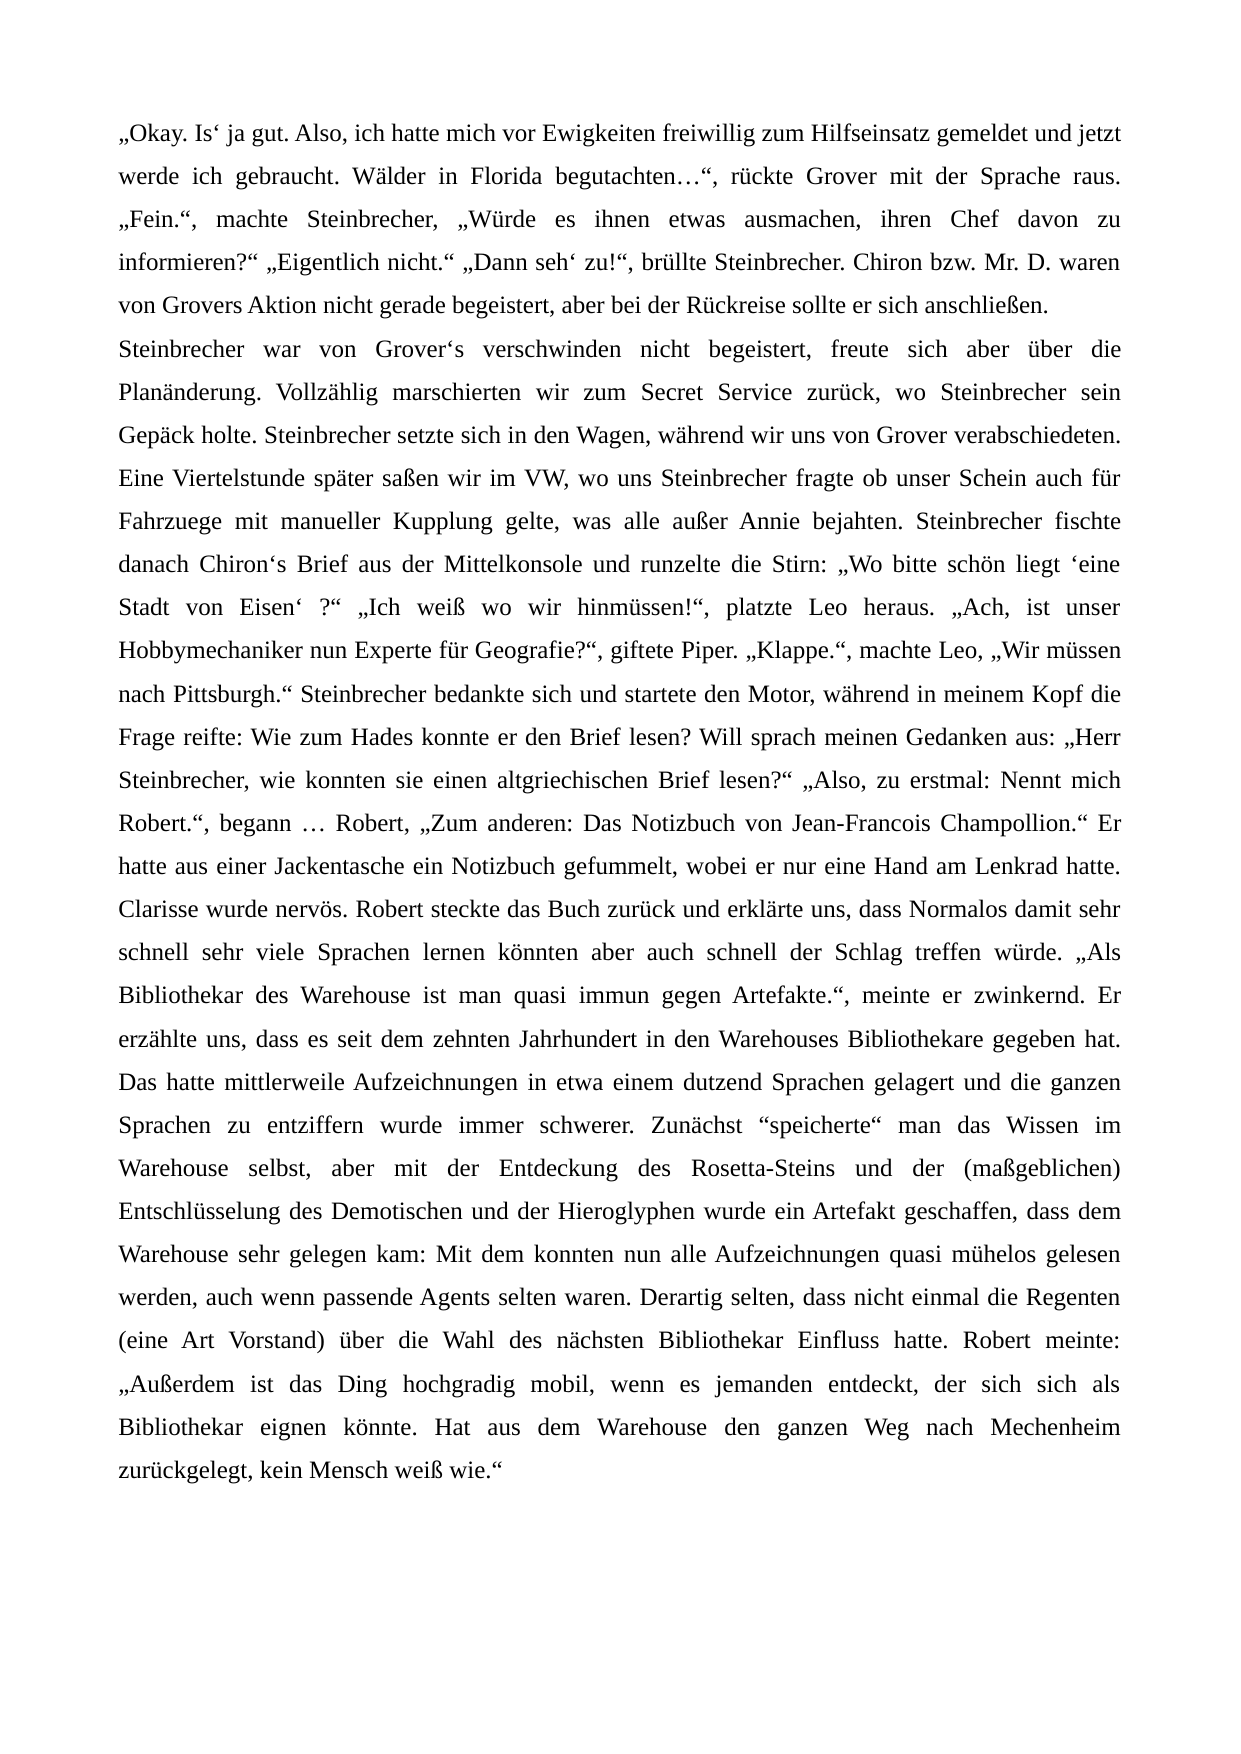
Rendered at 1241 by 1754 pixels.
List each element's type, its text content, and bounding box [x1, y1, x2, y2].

text Steinbrecher war von Grover‘s verschwinden nicht begeistert, freute sich aber über die Planänderung. Vollzählig marschierten wir zum Secret Service zurück, wo Steinbrecher sein Gepäck holte. Steinbrecher setzte sich in den Wagen, während wir uns von Grover verabschiedeten. Eine Viertelstunde später saßen wir im VW, wo uns Steinbrecher fragte ob unser Schein auch für Fahrzuege mit manueller Kupplung gelte, was alle außer Annie bejahten. Steinbrecher fischte danach Chiron‘s Brief aus der Mittelkonsole und runzelte die Stirn: „Wo bitte schön liegt ‘eine Stadt von Eisen‘ ?“ „Ich weiß wo wir hinmüssen!“, platzte Leo heraus. „Ach, ist unser Hobbymechaniker nun Experte für Geografie?“, giftete Piper. „Klappe.“, machte Leo, „Wir müssen nach Pittsburgh.“ Steinbrecher bedankte sich und startete den Motor, während in meinem Kopf die Frage reifte: Wie zum Hades konnte er den Brief lesen? Will sprach meinen Gedanken aus: „Herr Steinbrecher, wie konnten sie einen altgriechischen Brief lesen?“ „Also, zu erstmal: Nennt mich Robert.“, begann … Robert, „Zum anderen: Das Notizbuch von Jean-Francois Champollion.“ Er hatte aus einer Jackentasche ein Notizbuch gefummelt, wobei er nur eine Hand am Lenkrad hatte. Clarisse wurde nervös. Robert steckte das Buch zurück und erklärte uns, dass Normalos damit sehr schnell sehr viele Sprachen lernen könnten aber auch schnell der Schlag treffen würde. „Als Bibliothekar des Warehouse ist man quasi immun gegen Artefakte.“, meinte er zwinkernd. Er erzählte uns, dass es seit dem zehnten Jahrhundert in den Warehouses Bibliothekare gegeben hat. Das hatte mittlerweile Aufzeichnungen in etwa einem dutzend Sprachen gelagert und die ganzen Sprachen zu entziffern wurde immer schwerer. Zunächst “speicherte“ man das Wissen im Warehouse selbst, aber mit der Entdeckung des Rosetta-Steins und der (maßgeblichen) Entschlüsselung des Demotischen und der Hieroglyphen wurde ein Artefakt geschaffen, dass dem Warehouse sehr gelegen kam: Mit dem konnten nun alle Aufzeichnungen quasi mühelos gelesen werden, auch wenn passende Agents selten waren. Derartig selten, dass nicht einmal die Regenten (eine Art Vorstand) über die Wahl des nächsten Bibliothekar Einfluss hatte. Robert meinte:„Außerdem ist das Ding hochgradig mobil, wenn es jemanden entdeckt, der sich sich als Bibliothekar eignen könnte. Hat aus dem Warehouse den ganzen Weg nach Mechenheim zurückgelegt, kein Mensch weiß wie.“ [118, 334, 1122, 1484]
text „Okay. Is‘ ja gut. Also, ich hatte mich vor Ewigkeiten freiwillig zum Hilfseinsatz gemeldet und jetzt werde ich gebraucht. Wälder in Florida begutachten…“, rückte Grover mit der Sprache raus. „Fein.“, machte Steinbrecher, „Würde es ihnen etwas ausmachen, ihren Chef davon zu informieren?“ „Eigentlich nicht.“ „Dann seh‘ zu!“, brüllte Steinbrecher. Chiron bzw. Mr. D. waren von Grovers Aktion nicht gerade begeistert, aber bei der Rückreise sollte er sich anschließen. [118, 118, 1122, 319]
